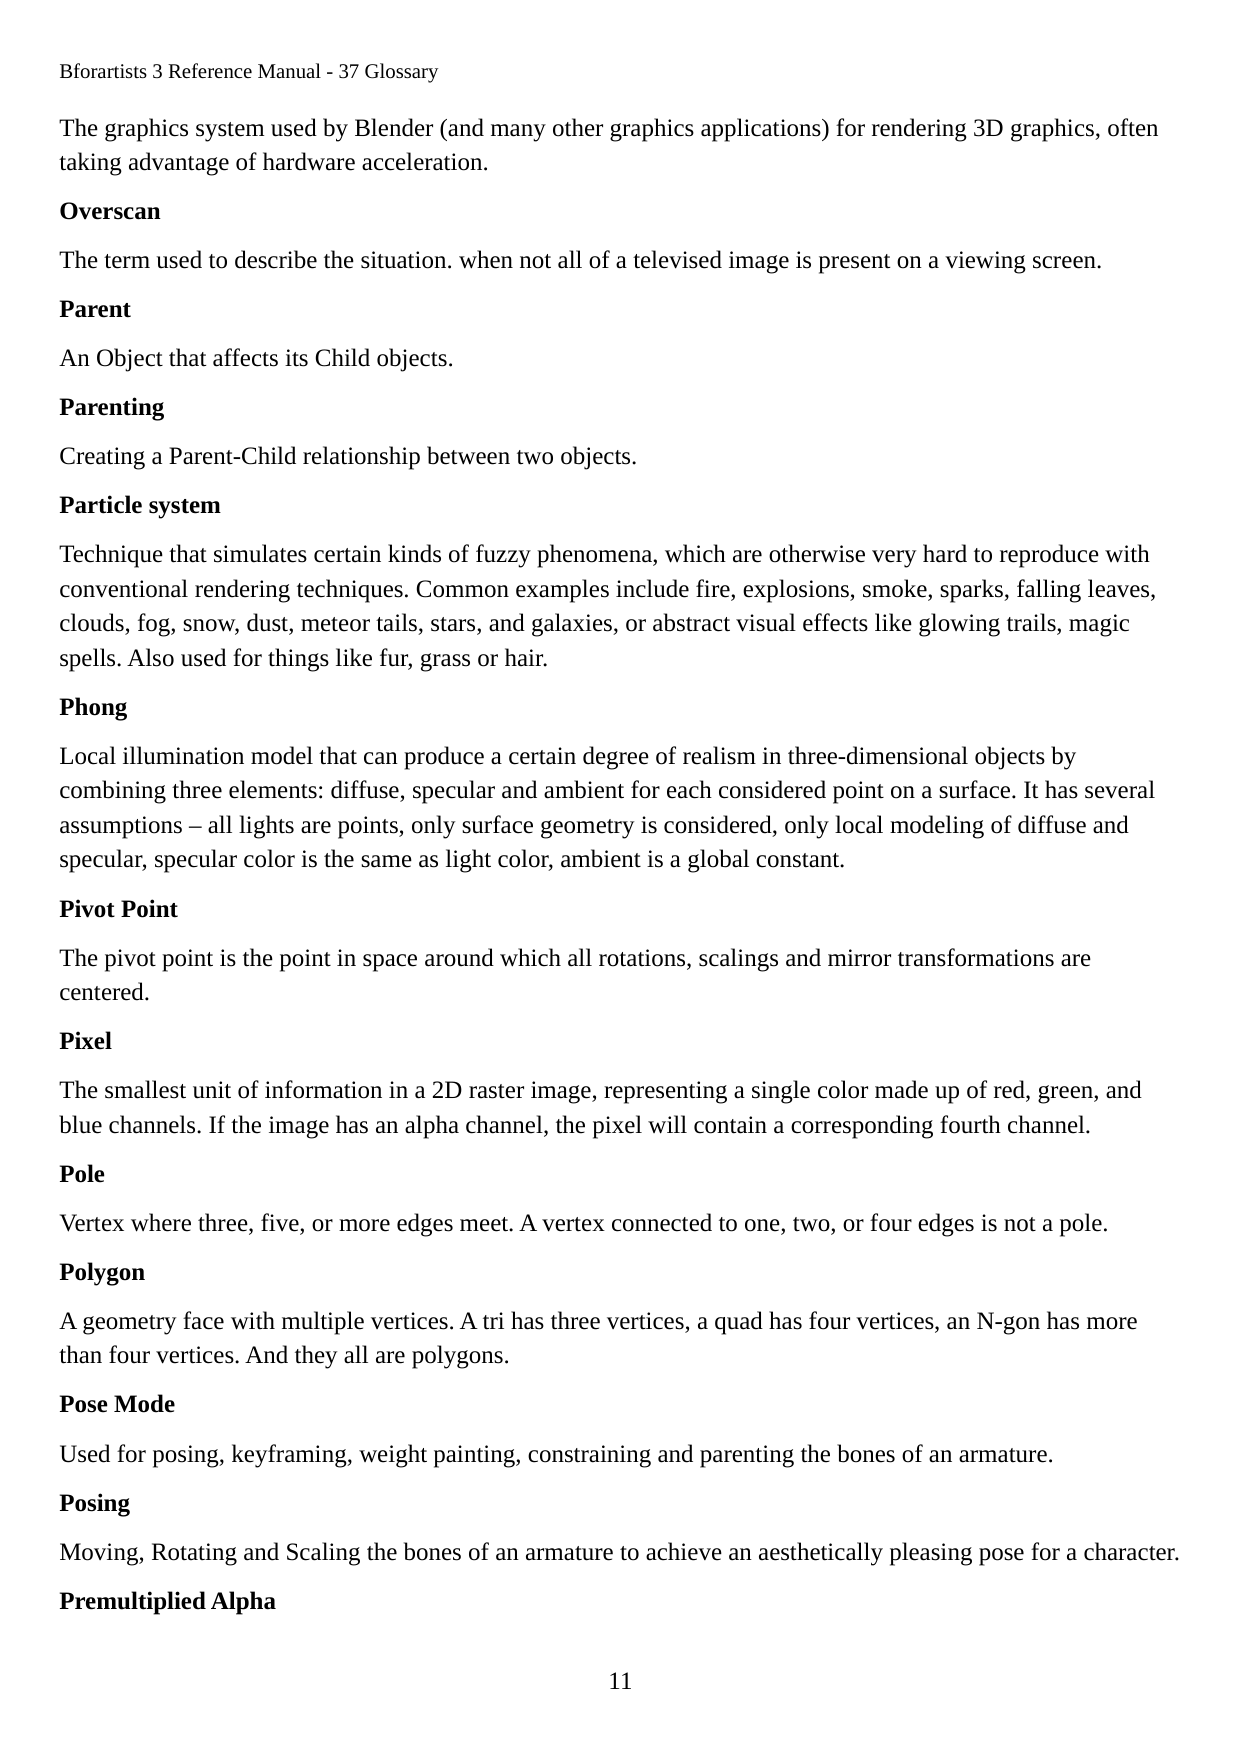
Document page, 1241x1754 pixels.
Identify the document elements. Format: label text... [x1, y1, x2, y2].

text The graphics system used by Blender (and many other graphics applications) for rendering 3D graphics, often taking advantage of hardware acceleration. [59, 113, 1181, 176]
text The pivot point is the point in space around which all rotations, scalings and mirror transformations are centered. [59, 943, 1181, 1006]
text The term used to describe the situation. when not all of a televised image is present on a viewing screen. [59, 245, 1181, 274]
text Posing [59, 1488, 1181, 1516]
text Parent [59, 294, 1181, 323]
text Technique that simulates certain kinds of fuzzy phenomena, which are otherwise very hard to reproduce with conventional rendering techniques. Common examples include fire, explosions, smoke, sparks, falling leaves, clouds, fog, snow, dust, meteor tails, stars, and galaxies, or abstract visual effects like glowing trails, magic spells. Also used for things like fur, grass or hair. [59, 539, 1181, 672]
text Premultiplied Alpha [59, 1586, 1181, 1614]
text Phong [59, 692, 1181, 721]
text Polygon [59, 1257, 1181, 1286]
text Pivot Point [59, 894, 1181, 922]
text The smallest unit of information in a 2D raster image, representing a single color made up of red, green, and blue channels. If the image has an alpha channel, the pixel will contain a corresponding fourth channel. [59, 1075, 1181, 1138]
text Pole [59, 1159, 1181, 1188]
text Overscan [59, 196, 1181, 225]
text Moving, Rotating and Scaling the bones of an armature to achieve an aesthetically pleasing pose for a character. [59, 1537, 1181, 1566]
text Used for posing, keyframing, weight painting, constraining and parenting the bones of an armature. [59, 1439, 1181, 1467]
text Pose Mode [59, 1389, 1181, 1418]
text A geometry face with multiple vertices. A tri has three vertices, a quad has four vertices, an N-gon has more than four vertices. And they all are polygons. [59, 1306, 1181, 1369]
text Vertex where three, five, or more edges meet. A vertex connected to one, two, or four edges is not a pole. [59, 1208, 1181, 1237]
text An Object that affects its Child objects. [59, 343, 1181, 372]
text Parenting [59, 392, 1181, 421]
text Particle system [59, 491, 1181, 519]
text Creating a Parent-Child relationship between two objects. [59, 441, 1181, 470]
text Local illumination model that can produce a certain degree of realism in three-dimensional objects by combining three elements: diffuse, specular and ambient for each considered point on a surface. It has several assumptions – all lights are points, only surface geometry is considered, only local modeling of diffuse and specular, specular color is the same as light color, ambient is a global constant. [59, 741, 1181, 873]
text Pixel [59, 1026, 1181, 1055]
